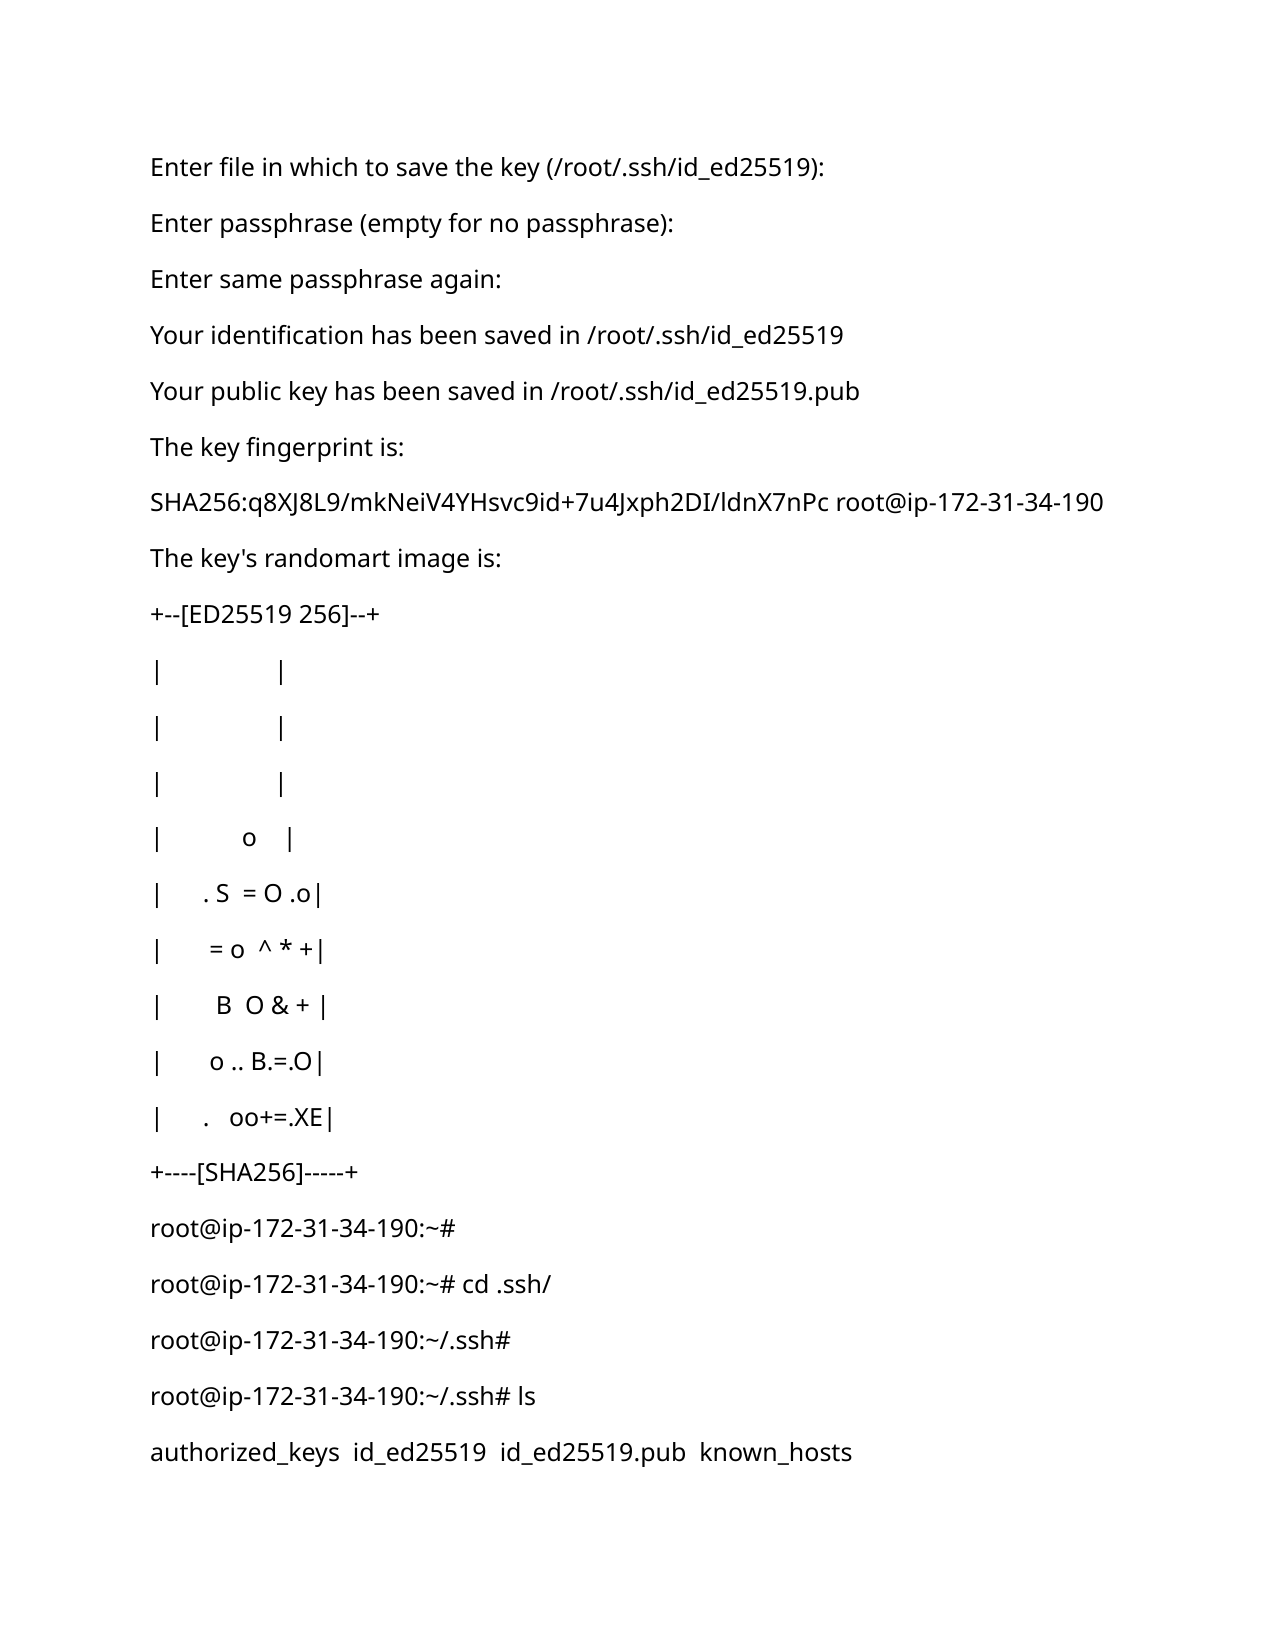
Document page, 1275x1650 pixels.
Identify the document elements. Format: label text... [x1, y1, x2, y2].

text | | [150, 708, 1125, 742]
text Your identification has been saved in /root/.ssh/id_ed25519 [150, 317, 1125, 352]
text Your public key has been saved in /root/.ssh/id_ed25519.pub [150, 373, 1125, 407]
text root@ip-172-31-34-190:~# cd .ssh/ [150, 1267, 1125, 1301]
text SHA256:q8XJ8L9/mkNeiV4YHsvc9id+7u4Jxph2DI/ldnX7nPc root@ip-172-31-34-190 [150, 485, 1125, 519]
text | o .. B.=.O| [150, 1043, 1125, 1077]
text root@ip-172-31-34-190:~# [150, 1211, 1125, 1245]
text The key fingerprint is: [150, 429, 1125, 463]
text | B O & + | [150, 987, 1125, 1022]
text | | [150, 652, 1125, 687]
text root@ip-172-31-34-190:~/.ssh# [150, 1322, 1125, 1357]
text | | [150, 764, 1125, 798]
text | = o ^ * +| [150, 932, 1125, 966]
text Enter file in which to save the key (/root/.ssh/id_ed25519): [150, 150, 1125, 184]
text +----[SHA256]-----+ [150, 1155, 1125, 1189]
text authorized_keys id_ed25519 id_ed25519.pub known_hosts [150, 1434, 1125, 1468]
text The key's randomart image is: [150, 541, 1125, 575]
text +--[ED25519 256]--+ [150, 597, 1125, 631]
text root@ip-172-31-34-190:~/.ssh# ls [150, 1378, 1125, 1412]
text | . oo+=.XE| [150, 1099, 1125, 1133]
text Enter passphrase (empty for no passphrase): [150, 206, 1125, 240]
text | o | [150, 820, 1125, 854]
text Enter same passphrase again: [150, 262, 1125, 296]
text | . S = O .o| [150, 876, 1125, 910]
